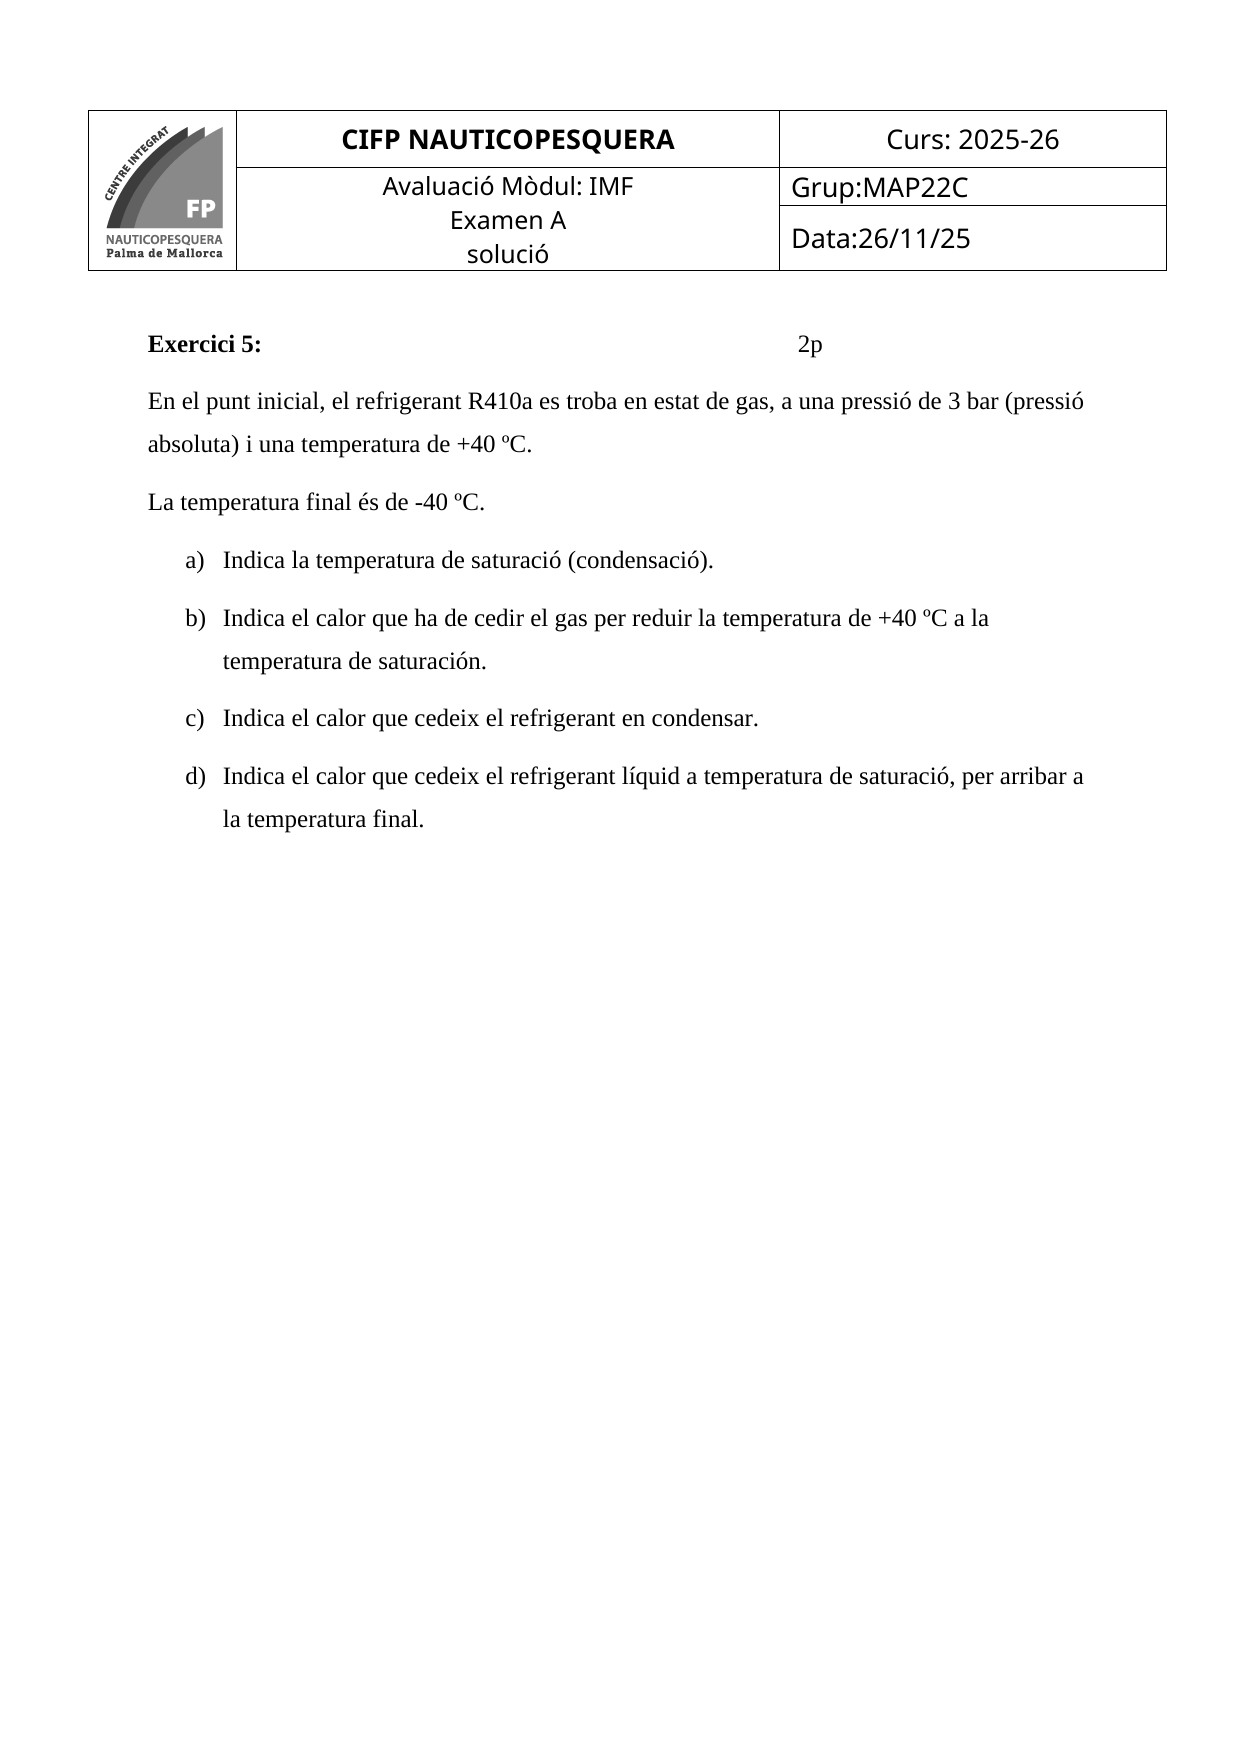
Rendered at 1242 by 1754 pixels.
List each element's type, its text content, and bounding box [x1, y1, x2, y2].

list Indica el calor que ha de cedir el gas per reduir la temperatura de +40 ºC a la temperatura de saturación. [185, 603, 1094, 674]
list Indica la temperatura de saturació (condensació). [185, 545, 1094, 574]
text En el punt inicial, el refrigerant R410a es troba en estat de gas, a una pressió de 3 bar (pressió absoluta) i una temperatura de +40 ºC. [148, 386, 1094, 458]
text La temperatura final és de -40 ºC. [148, 487, 1094, 516]
text Exercici 5: 2p [148, 329, 1094, 358]
picture [100, 116, 229, 265]
list Indica el calor que cedeix el refrigerant en condensar. [185, 703, 1094, 732]
list Indica el calor que cedeix el refrigerant líquid a temperatura de saturació, per arribar a la temperatura final. [185, 761, 1094, 833]
